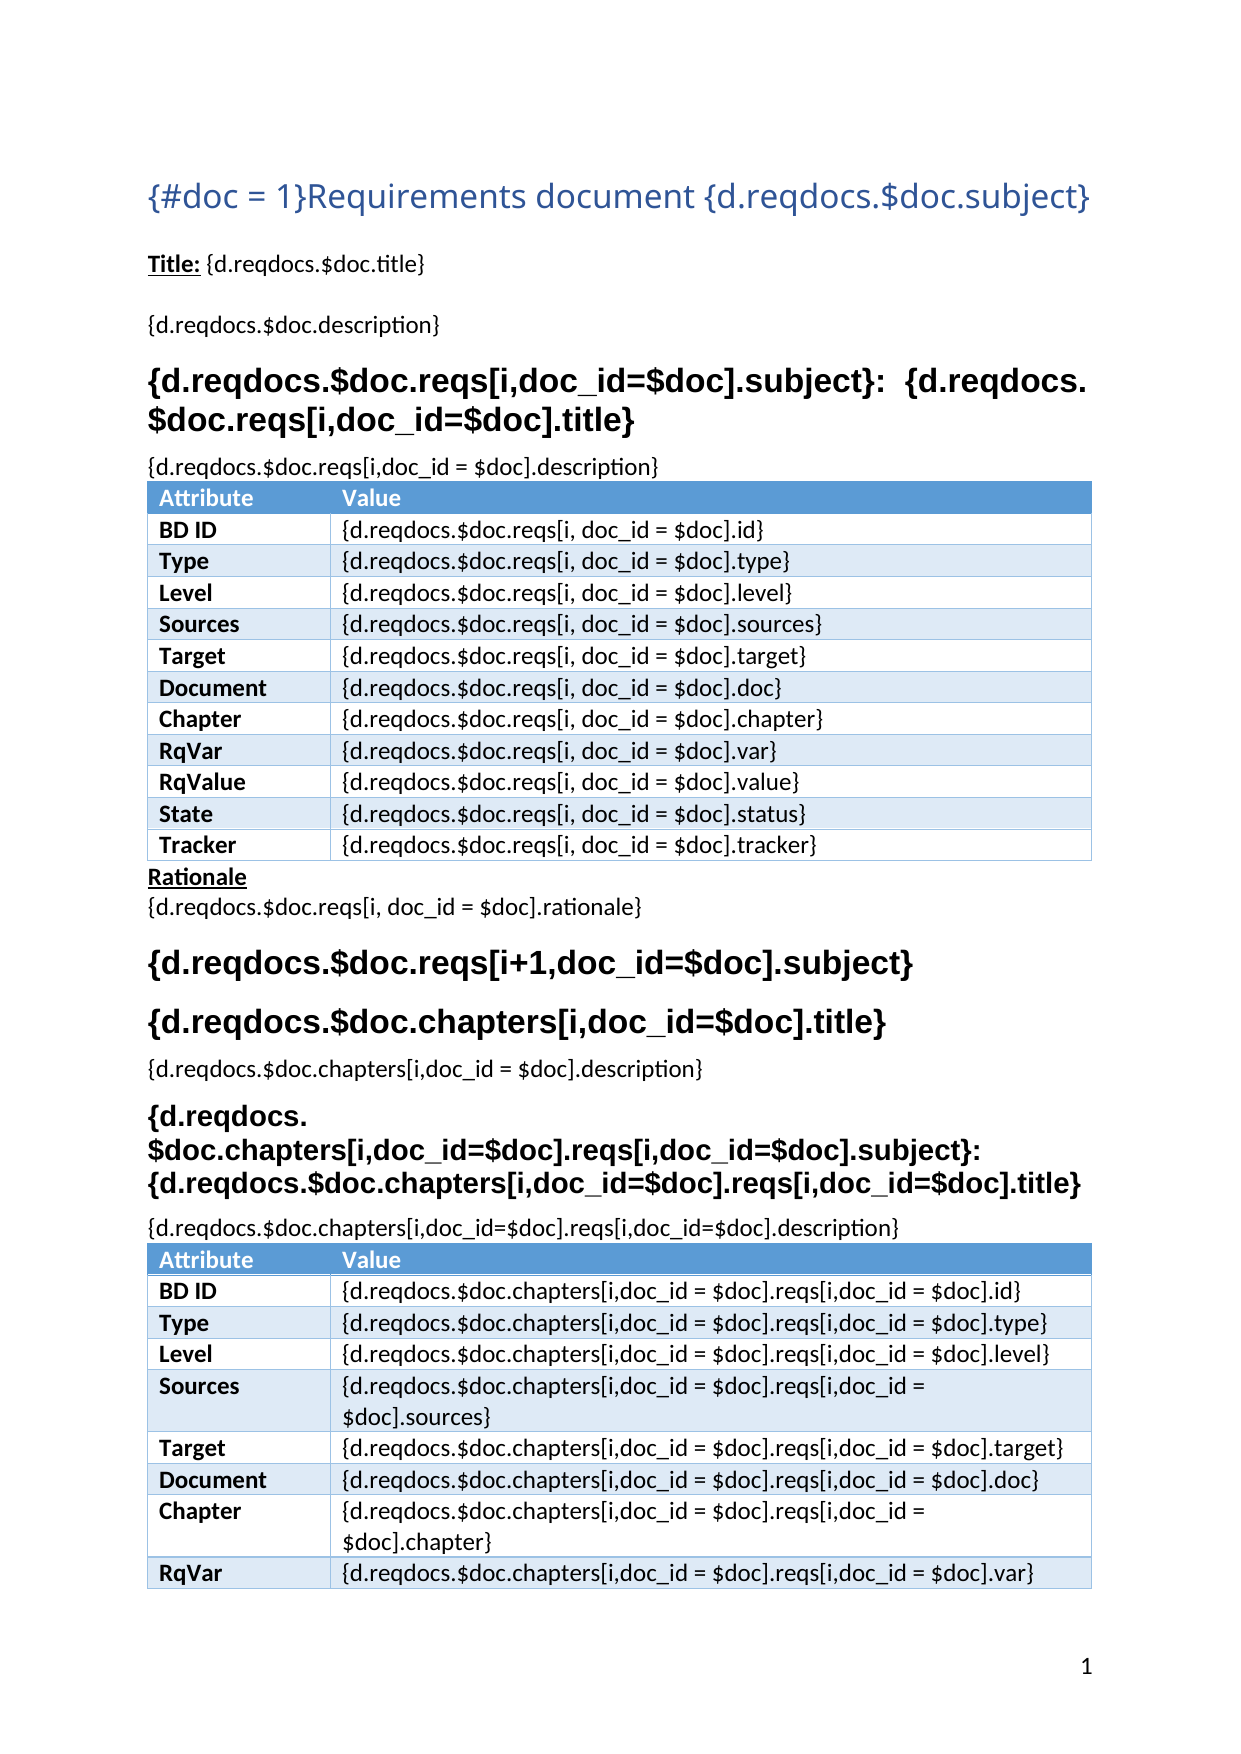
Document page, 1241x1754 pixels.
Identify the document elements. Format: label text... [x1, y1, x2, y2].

text {d.reqdocs.$doc.chapters[i,doc_id = $doc].description} [148, 1053, 1093, 1084]
table_cell {d.reqdocs.$doc.chapters[i,doc_id = $doc].reqs[i,doc_id = $doc].var} [331, 1558, 1091, 1588]
table_cell Sources [148, 609, 330, 639]
table_cell {d.reqdocs.$doc.reqs[i, doc_id = $doc].chapter} [331, 703, 1091, 734]
table_cell {d.reqdocs.$doc.reqs[i, doc_id = $doc].type} [331, 545, 1091, 576]
table_cell {d.reqdocs.$doc.reqs[i, doc_id = $doc].value} [331, 766, 1091, 797]
table_cell {d.reqdocs.$doc.reqs[i, doc_id = $doc].sources} [331, 609, 1091, 639]
table_cell {d.reqdocs.$doc.reqs[i, doc_id = $doc].var} [331, 735, 1091, 765]
table_cell {d.reqdocs.$doc.reqs[i, doc_id = $doc].tracker} [331, 830, 1091, 860]
table_cell RqVar [148, 735, 330, 765]
table_header Attribute [148, 1244, 330, 1274]
table_cell BD ID [148, 514, 330, 544]
table_cell Tracker [148, 830, 330, 860]
subtitle {d.reqdocs.$doc.chapters[i,doc_id=$doc].title} [148, 1002, 1093, 1041]
text {d.reqdocs.$doc.reqs[i,doc_id = $doc].description} [148, 451, 1093, 481]
subtitle {d.reqdocs.$doc.chapters[i,doc_id=$doc].reqs[i,doc_id=$doc].subject}: {d.reqdocs.$doc.chapters[i,doc_id=$doc].reqs[i,doc_id=$doc].title} [148, 1099, 1093, 1200]
table_cell {d.reqdocs.$doc.chapters[i,doc_id = $doc].reqs[i,doc_id = $doc].id} [331, 1276, 1091, 1306]
table_cell State [148, 798, 330, 828]
table_cell Sources [148, 1370, 330, 1431]
table_cell Target [148, 1432, 330, 1463]
table_cell Document [148, 1464, 330, 1494]
table_cell {d.reqdocs.$doc.chapters[i,doc_id = $doc].reqs[i,doc_id = $doc].chapter} [331, 1495, 1091, 1556]
table_cell Chapter [148, 703, 330, 734]
text {d.reqdocs.$doc.description} [148, 309, 1093, 340]
table_header Value [331, 482, 1091, 513]
table_cell {d.reqdocs.$doc.chapters[i,doc_id = $doc].reqs[i,doc_id = $doc].level} [331, 1339, 1091, 1369]
table_cell {d.reqdocs.$doc.chapters[i,doc_id = $doc].reqs[i,doc_id = $doc].type} [331, 1307, 1091, 1338]
table_cell {d.reqdocs.$doc.reqs[i, doc_id = $doc].id} [331, 514, 1091, 544]
subtitle {d.reqdocs.$doc.reqs[i+1,doc_id=$doc].subject} [148, 943, 1093, 982]
table_cell RqValue [148, 766, 330, 797]
table_cell {d.reqdocs.$doc.chapters[i,doc_id = $doc].reqs[i,doc_id = $doc].doc} [331, 1464, 1091, 1494]
table_header Attribute [148, 482, 330, 513]
table_cell {d.reqdocs.$doc.chapters[i,doc_id = $doc].reqs[i,doc_id = $doc].sources} [331, 1370, 1091, 1431]
table_cell Document [148, 672, 330, 702]
table_cell Type [148, 1307, 330, 1338]
table_cell {d.reqdocs.$doc.reqs[i, doc_id = $doc].target} [331, 640, 1091, 671]
table_cell Level [148, 577, 330, 607]
text Rationale [148, 861, 1093, 892]
subtitle {d.reqdocs.$doc.reqs[i,doc_id=$doc].subject}: {d.reqdocs.$doc.reqs[i,doc_id=$doc].title} [148, 361, 1093, 438]
text Title: {d.reqdocs.$doc.title} [148, 248, 1093, 279]
table_cell Type [148, 545, 330, 576]
subtitle {#doc = 1}Requirements document {d.reqdocs.$doc.subject} [148, 173, 1093, 218]
table_cell {d.reqdocs.$doc.reqs[i, doc_id = $doc].status} [331, 798, 1091, 828]
table_header Value [331, 1244, 1091, 1274]
text {d.reqdocs.$doc.reqs[i, doc_id = $doc].rationale} [148, 892, 1093, 922]
text {d.reqdocs.$doc.chapters[i,doc_id=$doc].reqs[i,doc_id=$doc].description} [148, 1212, 1093, 1243]
table_cell {d.reqdocs.$doc.reqs[i, doc_id = $doc].doc} [331, 672, 1091, 702]
table_cell {d.reqdocs.$doc.chapters[i,doc_id = $doc].reqs[i,doc_id = $doc].target} [331, 1432, 1091, 1463]
table_cell RqVar [148, 1558, 330, 1588]
table_cell Chapter [148, 1495, 330, 1556]
table_cell Level [148, 1339, 330, 1369]
table_cell BD ID [148, 1276, 330, 1306]
table_cell Target [148, 640, 330, 671]
table_cell {d.reqdocs.$doc.reqs[i, doc_id = $doc].level} [331, 577, 1091, 607]
